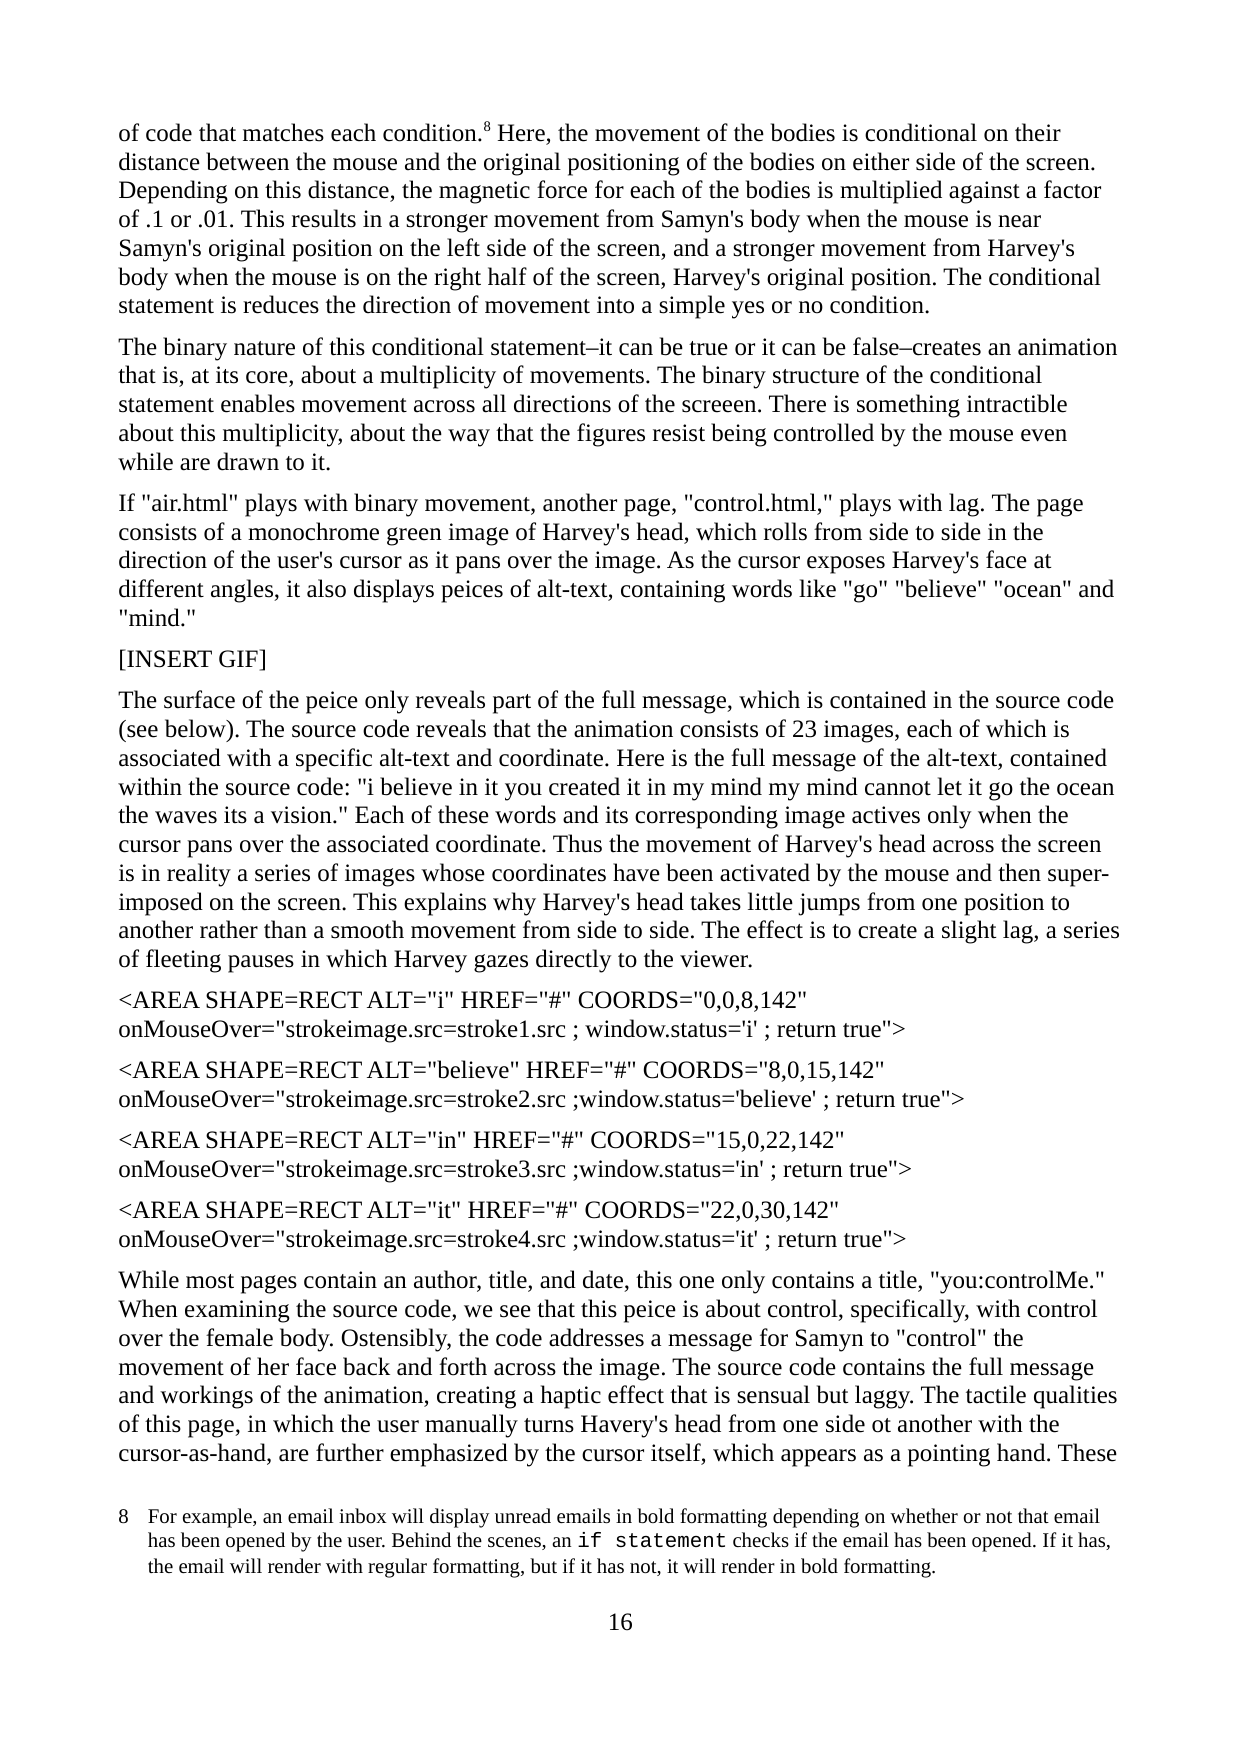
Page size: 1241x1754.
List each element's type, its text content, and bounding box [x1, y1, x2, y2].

text If "air.html" plays with binary movement, another page, "control.html," plays with lag. The page consists of a monochrome green image of Harvey's head, which rolls from side to side in the direction of the user's cursor as it pans over the image. As the cursor exposes Harvey's face at different angles, it also displays peices of alt-text, containing words like "go" "believe" "ocean" and "mind." [118, 488, 1122, 632]
text <AREA SHAPE=RECT ALT="it" HREF="#" COORDS="22,0,30,142" onMouseOver="strokeimage.src=stroke4.src ;window.status='it' ; return true"> [118, 1196, 1122, 1253]
text <AREA SHAPE=RECT ALT="i" HREF="#" COORDS="0,0,8,142" onMouseOver="strokeimage.src=stroke1.src ; window.status='i' ; return true"> [118, 986, 1122, 1043]
text [INSERT GIF] [118, 644, 1122, 673]
text <AREA SHAPE=RECT ALT="in" HREF="#" COORDS="15,0,22,142" onMouseOver="strokeimage.src=stroke3.src ;window.status='in' ; return true"> [118, 1126, 1122, 1183]
text of code that matches each condition. Here, the movement of the bodies is conditional on their distance between the mouse and the original positioning of the bodies on either side of the screen. Depending on this distance, the magnetic force for each of the bodies is multiplied against a factor of .1 or .01. This results in a stronger movement from Samyn's body when the mouse is near Samyn's original position on the left side of the screen, and a stronger movement from Harvey's body when the mouse is on the right half of the screen, Harvey's original position. The conditional statement is reduces the direction of movement into a simple yes or no condition. [118, 118, 1122, 319]
text The surface of the peice only reveals part of the full message, which is contained in the source code (see below). The source code reveals that the animation consists of 23 images, each of which is associated with a specific alt-text and coordinate. Here is the full message of the alt-text, contained within the source code: "i believe in it you created it in my mind my mind cannot let it go the ocean the waves its a vision." Each of these words and its corresponding image actives only when the cursor pans over the associated coordinate. Thus the movement of Harvey's head across the screen is in reality a series of images whose coordinates have been activated by the mouse and then super-imposed on the screen. This explains why Harvey's head takes little jumps from one position to another rather than a smooth movement from side to side. The effect is to create a slight lag, a series of fleeting pauses in which Harvey gazes directly to the viewer. [118, 686, 1122, 973]
text <AREA SHAPE=RECT ALT="believe" HREF="#" COORDS="8,0,15,142" onMouseOver="strokeimage.src=stroke2.src ;window.status='believe' ; return true"> [118, 1056, 1122, 1113]
text The binary nature of this conditional statement–it can be true or it can be false–creates an animation that is, at its core, about a multiplicity of movements. The binary structure of the conditional statement enables movement across all directions of the screeen. There is something intractible about this multiplicity, about the way that the figures resist being controlled by the mouse even while are drawn to it. [118, 332, 1122, 476]
text For example, an email inbox will display unread emails in bold formatting depending on whether or not that email has been opened by the user. Behind the scenes, an if statement checks if the email has been opened. If it has, the email will render with regular formatting, but if it has not, it will render in bold formatting. [118, 1504, 1122, 1578]
text While most pages contain an author, title, and date, this one only contains a title, "you:controlMe." When examining the source code, we see that this peice is about control, specifically, with control over the female body. Ostensibly, the code addresses a message for Samyn to "control" the movement of her face back and forth across the image. The source code contains the full message and workings of the animation, creating a haptic effect that is sensual but laggy. The tactile qualities of this page, in which the user manually turns Havery's head from one side ot another with the cursor-as-hand, are further emphasized by the cursor itself, which appears as a pointing hand. These [118, 1266, 1122, 1467]
